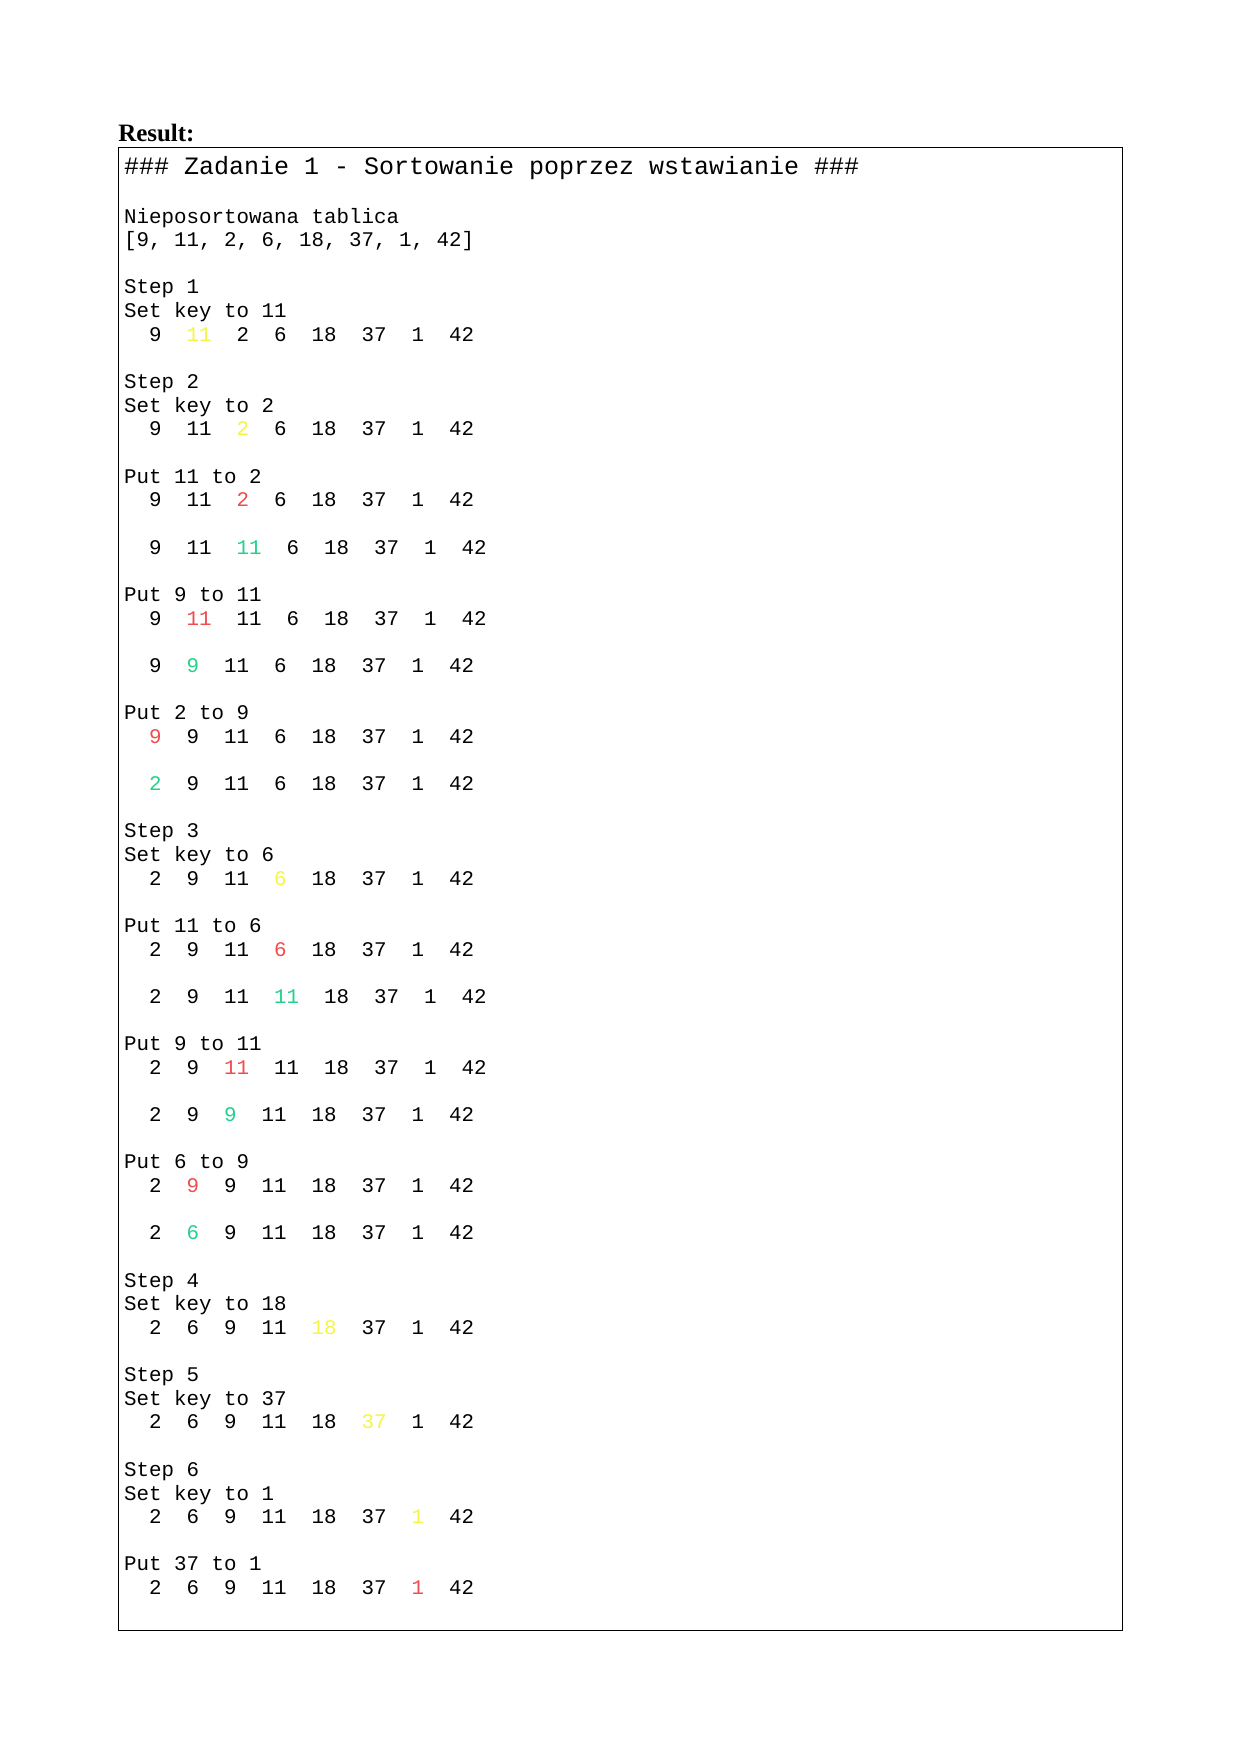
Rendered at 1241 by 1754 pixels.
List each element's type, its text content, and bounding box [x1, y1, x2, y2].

text Result: [118, 118, 1122, 147]
table_header ### Zadanie 1 - Sortowanie poprzez wstawianie ### Nieposortowana tablica [9, 11, 2, 6, 18, 37, 1, 42] Step 1 Set key to 11 9 11 2 6 18 37 1 42 Step 2 Set key to 2 9 11 2 6 18 37 1 42 Put 11 to 2 9 11 2 6 18 37 1 42 9 11 11 6 18 37 1 42 Put 9 to 11 9 11 11 6 18 37 1 42 9 9 11 6 18 37 1 42 Put 2 to 9 9 9 11 6 18 37 1 42 2 9 11 6 18 37 1 42 Step 3 Set key to 6 2 9 11 6 18 37 1 42 Put 11 to 6 2 9 11 6 18 37 1 42 2 9 11 11 18 37 1 42 Put 9 to 11 2 9 11 11 18 37 1 42 2 9 9 11 18 37 1 42 Put 6 to 9 2 9 9 11 18 37 1 42 2 6 9 11 18 37 1 42 Step 4 Set key to 18 2 6 9 11 18 37 1 42 Step 5 Set key to 37 2 6 9 11 18 37 1 42 Step 6 Set key to 1 2 6 9 11 18 37 1 42 Put 37 to 1 2 6 9 11 18 37 1 42 [119, 148, 1122, 1630]
